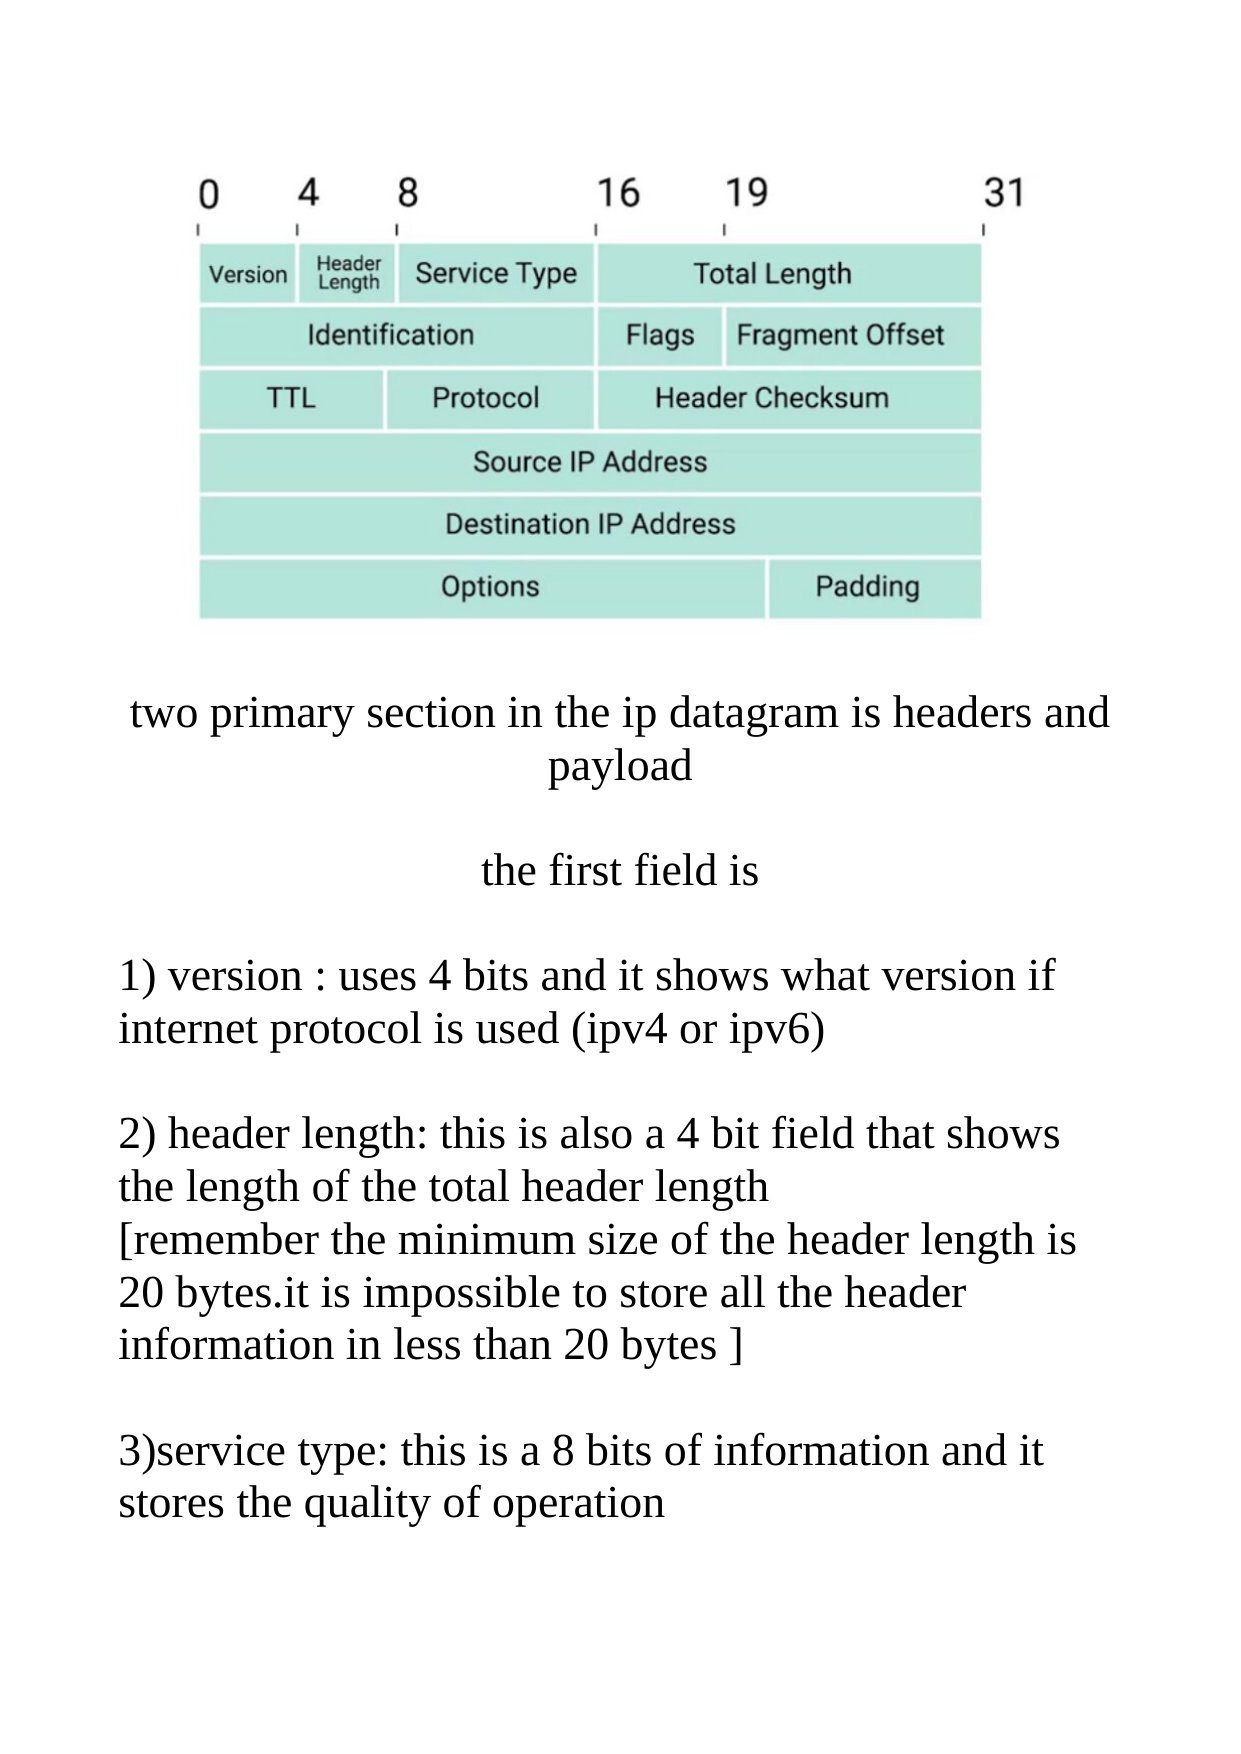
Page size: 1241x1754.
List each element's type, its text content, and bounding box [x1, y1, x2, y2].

text the first field is [118, 843, 1122, 895]
text two primary section in the ip datagram is headers and payload [118, 685, 1122, 790]
text 2) header length: this is also a 4 bit field that shows the length of the total header length [118, 1106, 1122, 1212]
text 3)service type: this is a 8 bits of information and it stores the quality of operation [118, 1422, 1122, 1528]
text [remember the minimum size of the header length is 20 bytes.it is impossible to store all the header information in less than 20 bytes ] [118, 1212, 1122, 1370]
text 1) version : uses 4 bits and it shows what version if internet protocol is used (ipv4 or ipv6) [118, 948, 1122, 1053]
picture [118, 118, 1123, 685]
